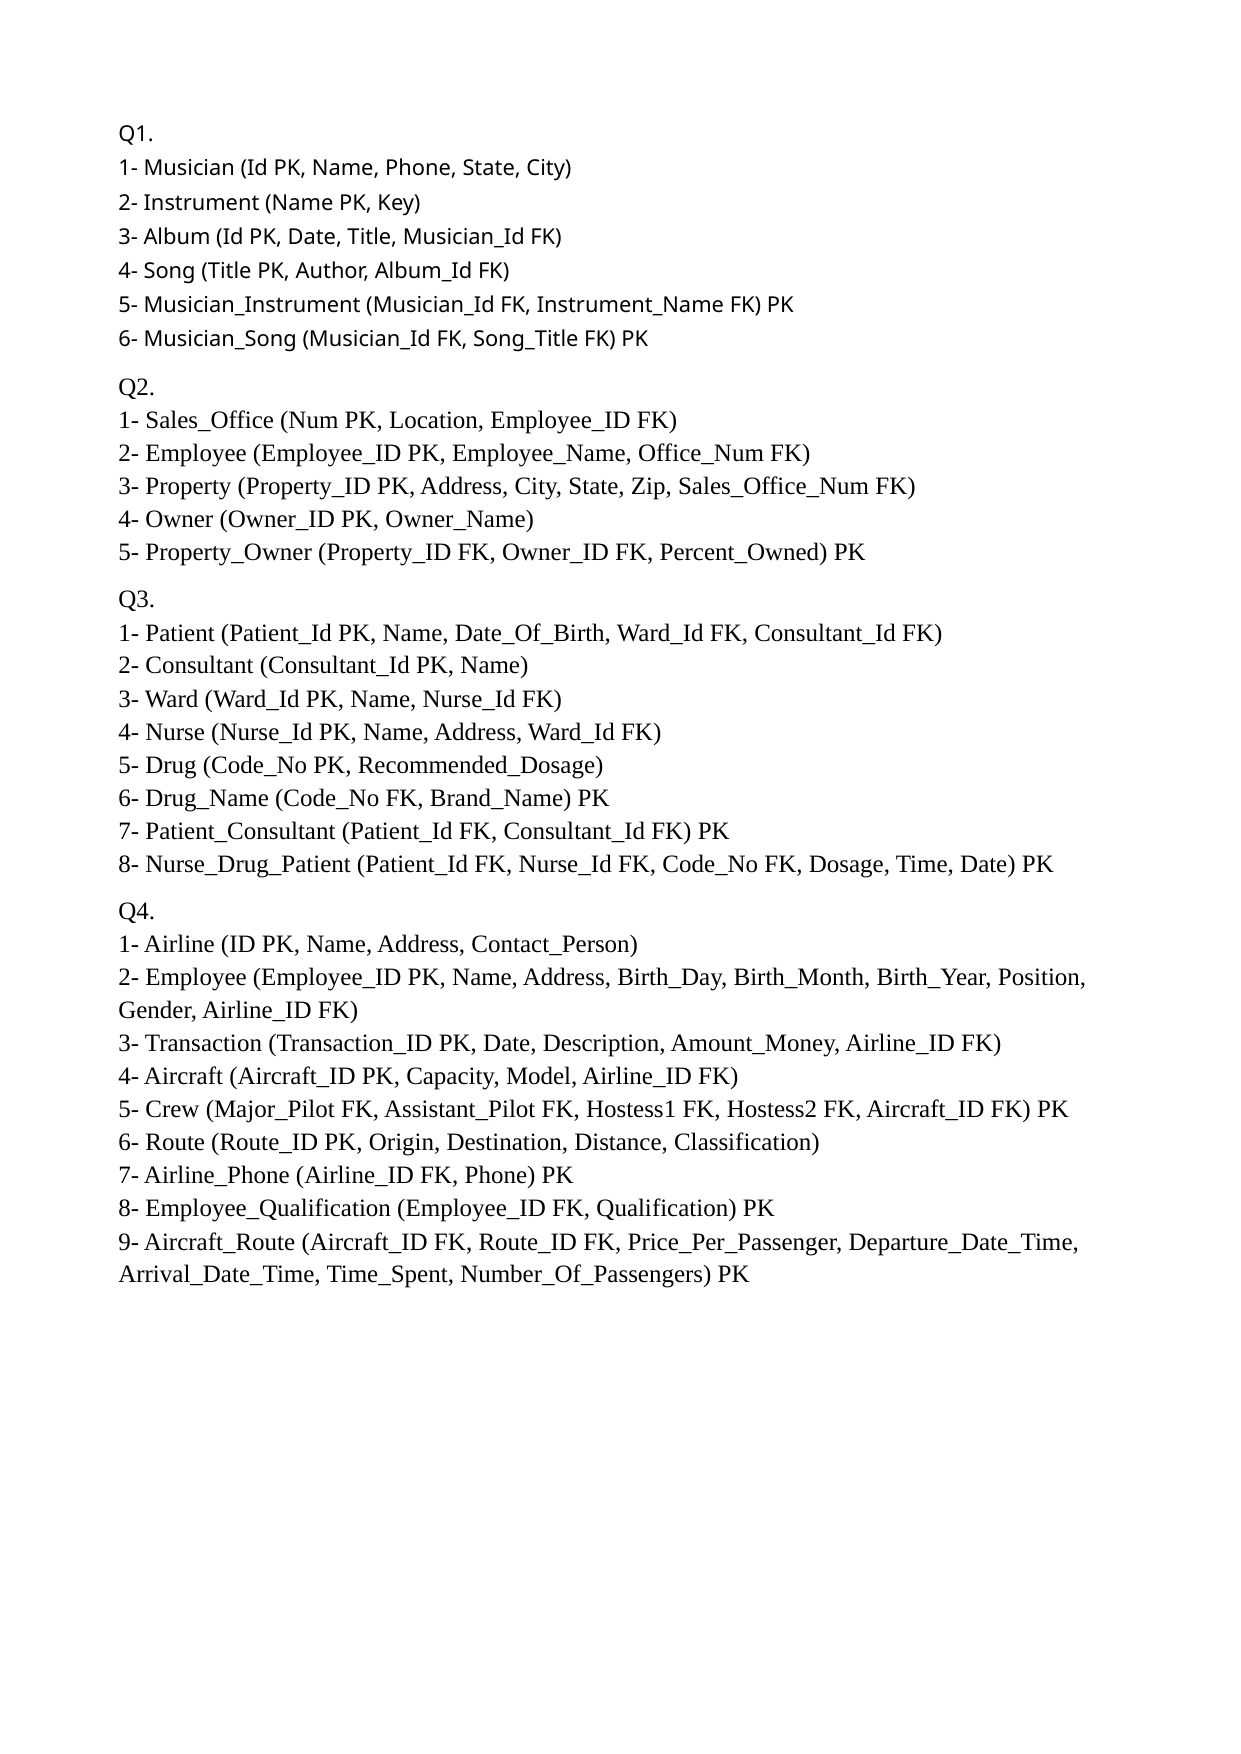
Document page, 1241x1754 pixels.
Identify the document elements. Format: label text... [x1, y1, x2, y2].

text Q1. 1- Musician (Id PK, Name, Phone, State, City) 2- Instrument (Name PK, Key) 3- Album (Id PK, Date, Title, Musician_Id FK) 4- Song (Title PK, Author, Album_Id FK) 5- Musician_Instrument (Musician_Id FK, Instrument_Name FK) PK 6- Musician_Song (Musician_Id FK, Song_Title FK) PK [118, 118, 1122, 353]
text Q4. 1- Airline (ID PK, Name, Address, Contact_Person) 2- Employee (Employee_ID PK, Name, Address, Birth_Day, Birth_Month, Birth_Year, Position, Gender, Airline_ID FK) 3- Transaction (Transaction_ID PK, Date, Description, Amount_Money, Airline_ID FK) 4- Aircraft (Aircraft_ID PK, Capacity, Model, Airline_ID FK) 5- Crew (Major_Pilot FK, Assistant_Pilot FK, Hostess1 FK, Hostess2 FK, Aircraft_ID FK) PK 6- Route (Route_ID PK, Origin, Destination, Distance, Classification) 7- Airline_Phone (Airline_ID FK, Phone) PK 8- Employee_Qualification (Employee_ID FK, Qualification) PK 9- Aircraft_Route (Aircraft_ID FK, Route_ID FK, Price_Per_Passenger, Departure_Date_Time, Arrival_Date_Time, Time_Spent, Number_Of_Passengers) PK [118, 896, 1122, 1288]
text Q3. 1- Patient (Patient_Id PK, Name, Date_Of_Birth, Ward_Id FK, Consultant_Id FK) 2- Consultant (Consultant_Id PK, Name) 3- Ward (Ward_Id PK, Name, Nurse_Id FK) 4- Nurse (Nurse_Id PK, Name, Address, Ward_Id FK) 5- Drug (Code_No PK, Recommended_Dosage) 6- Drug_Name (Code_No FK, Brand_Name) PK 7- Patient_Consultant (Patient_Id FK, Consultant_Id FK) PK 8- Nurse_Drug_Patient (Patient_Id FK, Nurse_Id FK, Code_No FK, Dosage, Time, Date) PK [118, 584, 1122, 877]
text Q2. 1- Sales_Office (Num PK, Location, Employee_ID FK) 2- Employee (Employee_ID PK, Employee_Name, Office_Num FK) 3- Property (Property_ID PK, Address, City, State, Zip, Sales_Office_Num FK) 4- Owner (Owner_ID PK, Owner_Name) 5- Property_Owner (Property_ID FK, Owner_ID FK, Percent_Owned) PK [118, 372, 1122, 566]
